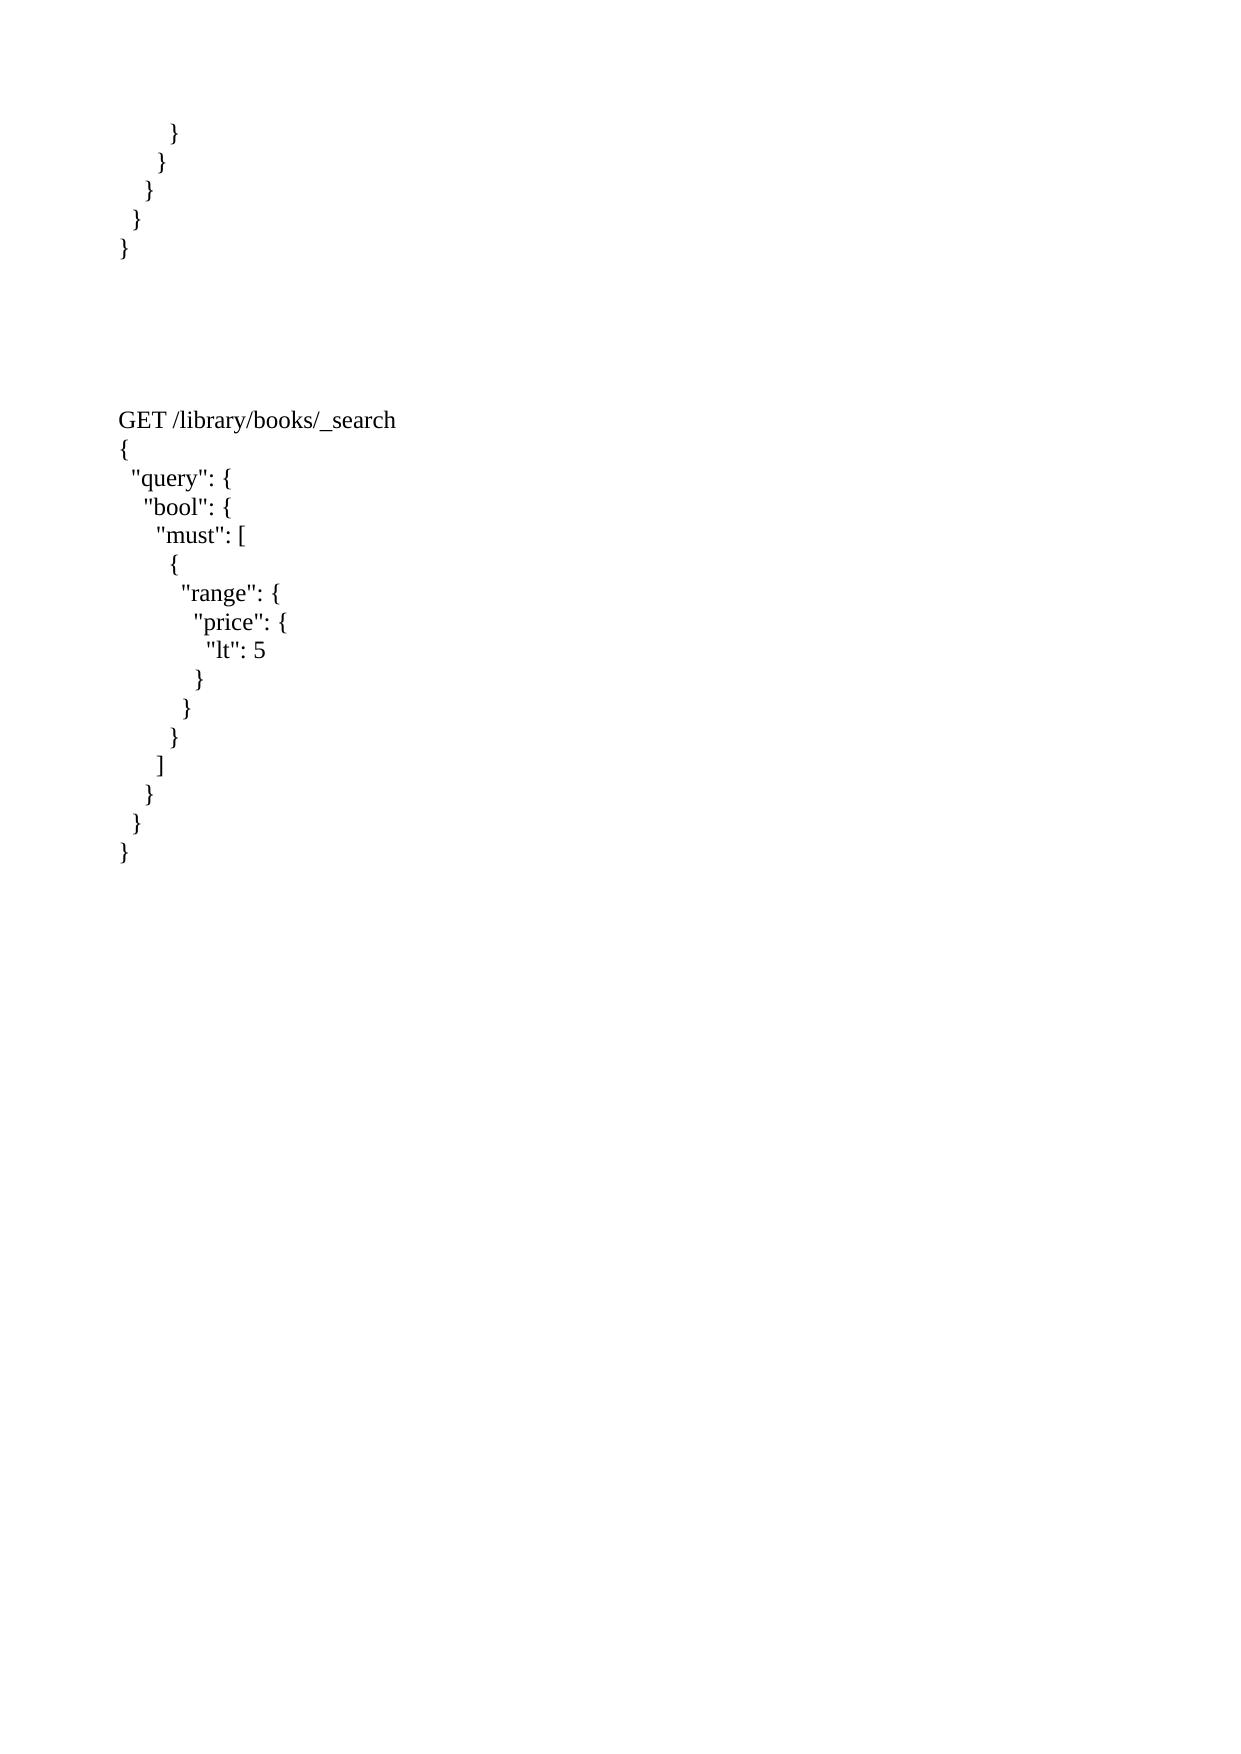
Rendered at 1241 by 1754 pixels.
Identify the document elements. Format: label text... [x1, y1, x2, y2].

text GET /library/books/_search [118, 406, 1122, 434]
text "price": { [118, 607, 1122, 636]
text } [118, 837, 1122, 866]
text "query": { [118, 463, 1122, 492]
text } [118, 176, 1122, 204]
text } [118, 808, 1122, 837]
text } [118, 722, 1122, 751]
text { [118, 434, 1122, 463]
text "must": [ [118, 521, 1122, 549]
text } [118, 779, 1122, 808]
text } [118, 233, 1122, 262]
text ] [118, 751, 1122, 779]
text "range": { [118, 578, 1122, 607]
text } [118, 664, 1122, 693]
text } [118, 204, 1122, 233]
text "lt": 5 [118, 636, 1122, 664]
text } [118, 147, 1122, 176]
text "bool": { [118, 492, 1122, 521]
text { [118, 549, 1122, 578]
text } [118, 118, 1122, 147]
text } [118, 693, 1122, 722]
